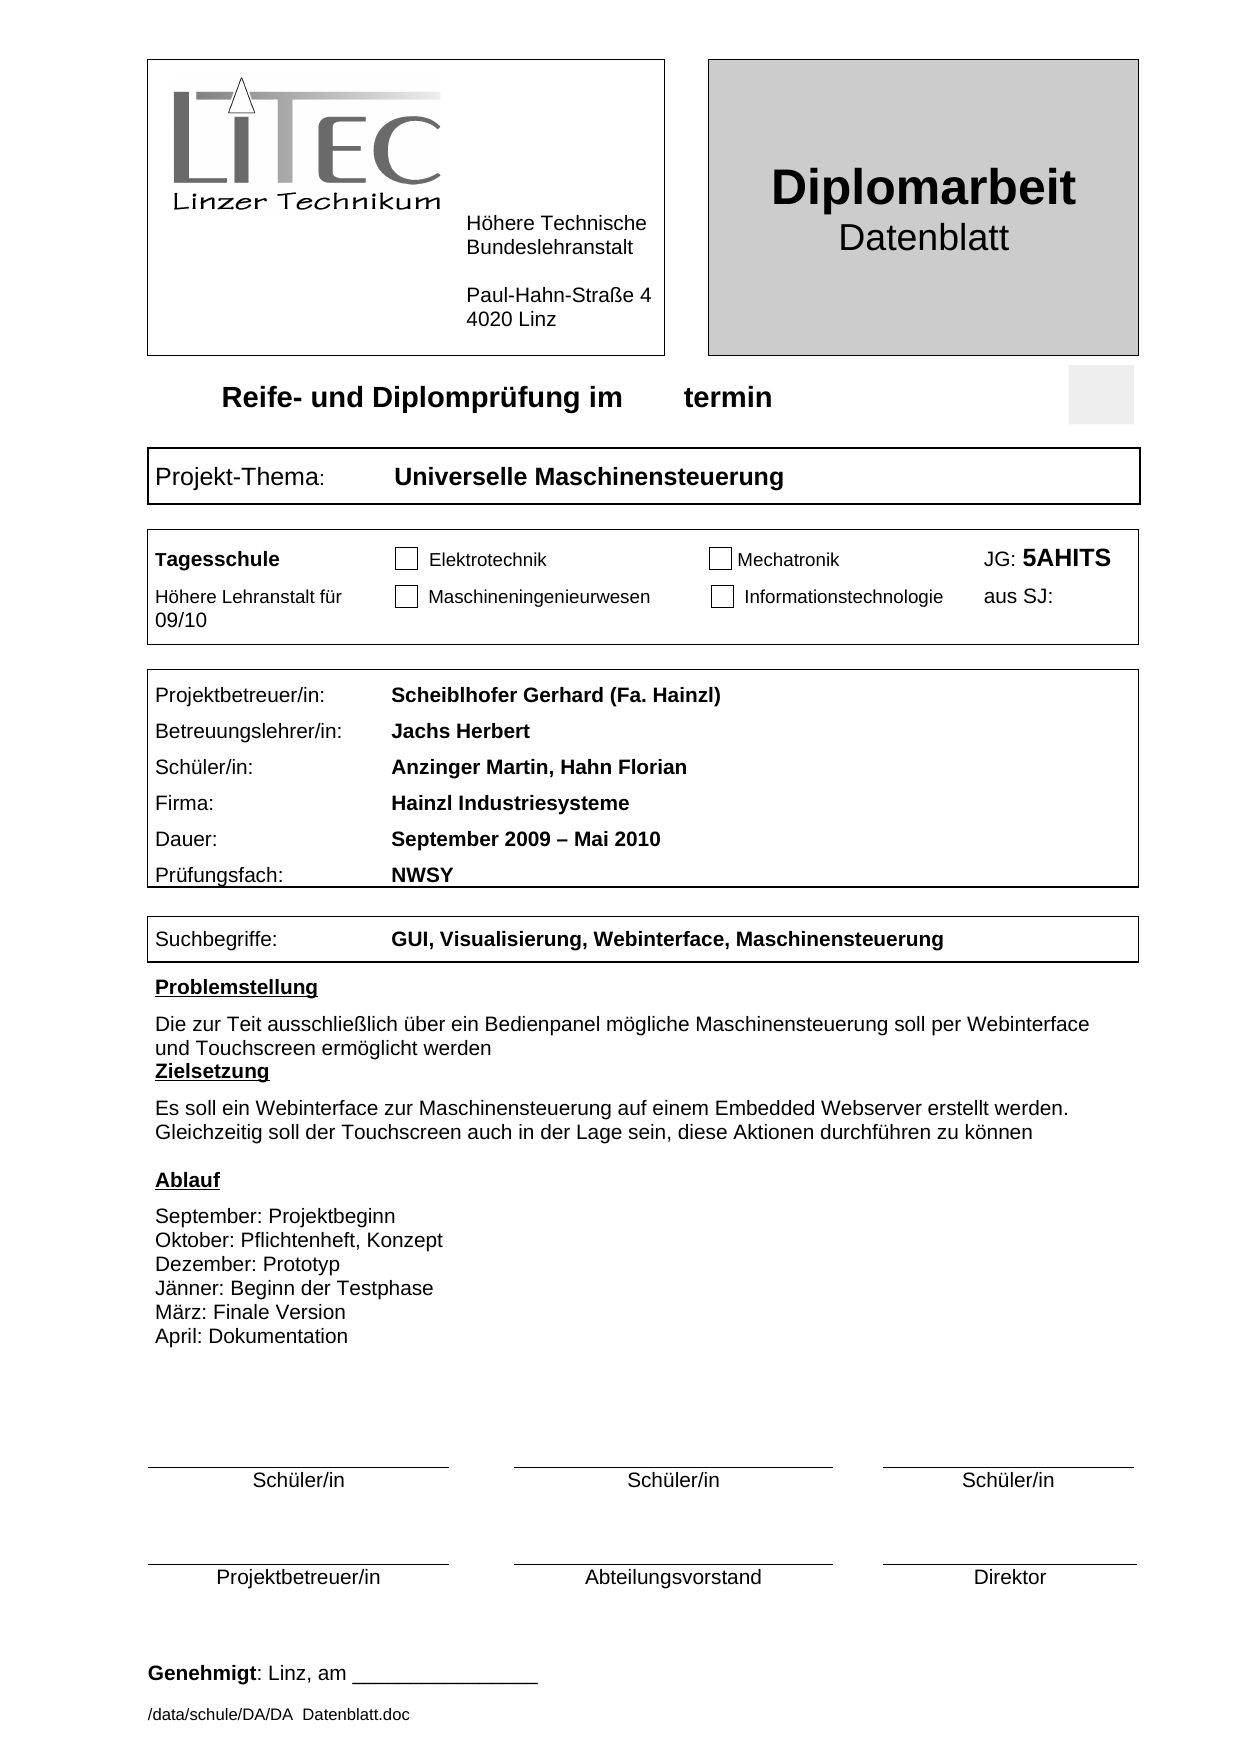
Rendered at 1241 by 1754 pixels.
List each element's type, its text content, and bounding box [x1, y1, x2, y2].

table_header Projektbetreuer/in: Betreuungslehrer/in: Schüler/in: Firma: Dauer: Prüfungsfach: [148, 670, 384, 886]
table_header [833, 1467, 883, 1492]
table_header GUI, Visualisierung, Webinterface, Maschinensteuerung [384, 917, 1138, 961]
table_header Schüler/in [883, 1468, 1134, 1492]
table_header Projektbetreuer/in [148, 1565, 449, 1589]
table_header Scheiblhofer Gerhard (Fa. Hainzl) Jachs Herbert Anzinger Martin, Hahn Florian Hainzl Industriesysteme September 2009 – Mai 2010 NWSY [384, 670, 1138, 886]
table_header [449, 1467, 513, 1492]
table_header [449, 1564, 513, 1589]
table_header [833, 1564, 883, 1589]
text Genehmigt: Linz, am ________________ [148, 1661, 1181, 1685]
table_header Suchbegriffe: [148, 917, 384, 961]
table_header Schüler/in [148, 1468, 449, 1492]
subtitle T [1085, 374, 1117, 415]
text [1135, 380, 1181, 413]
text Reife- und Diplomprüfung im termin [148, 380, 1068, 413]
table_header Abteilungsvorstand [514, 1565, 833, 1589]
table_header Schüler/in [514, 1468, 833, 1492]
table_header Direktor [883, 1565, 1137, 1589]
table_header Projekt-Thema: Universelle Maschinensteuerung [149, 449, 1139, 503]
table_cell Problemstellung Die zur Teit ausschließlich über ein Bedienpanel mögliche Maschinensteuerung soll per Webinterface und Touchscreen ermöglicht werden Zielsetzung Es soll ein Webinterface zur Maschinensteuerung auf einem Embedded Webserver erstellt werden. Gleichzeitig soll der Touchscreen auch in der Lage sein, diese Aktionen durchführen zu können Ablauf September: Projektbeginn Oktober: Pflichtenheft, Konzept Dezember: Prototyp Jänner: Beginn der Testphase März: Finale Version April: Dokumentation [148, 963, 1138, 1443]
table_header Tagesschule Elektrotechnik Mechatronik JG: 5AHITS Höhere Lehranstalt für Maschineningenieurwesen Informationstechnologie aus SJ: 09/10 [148, 530, 1138, 644]
